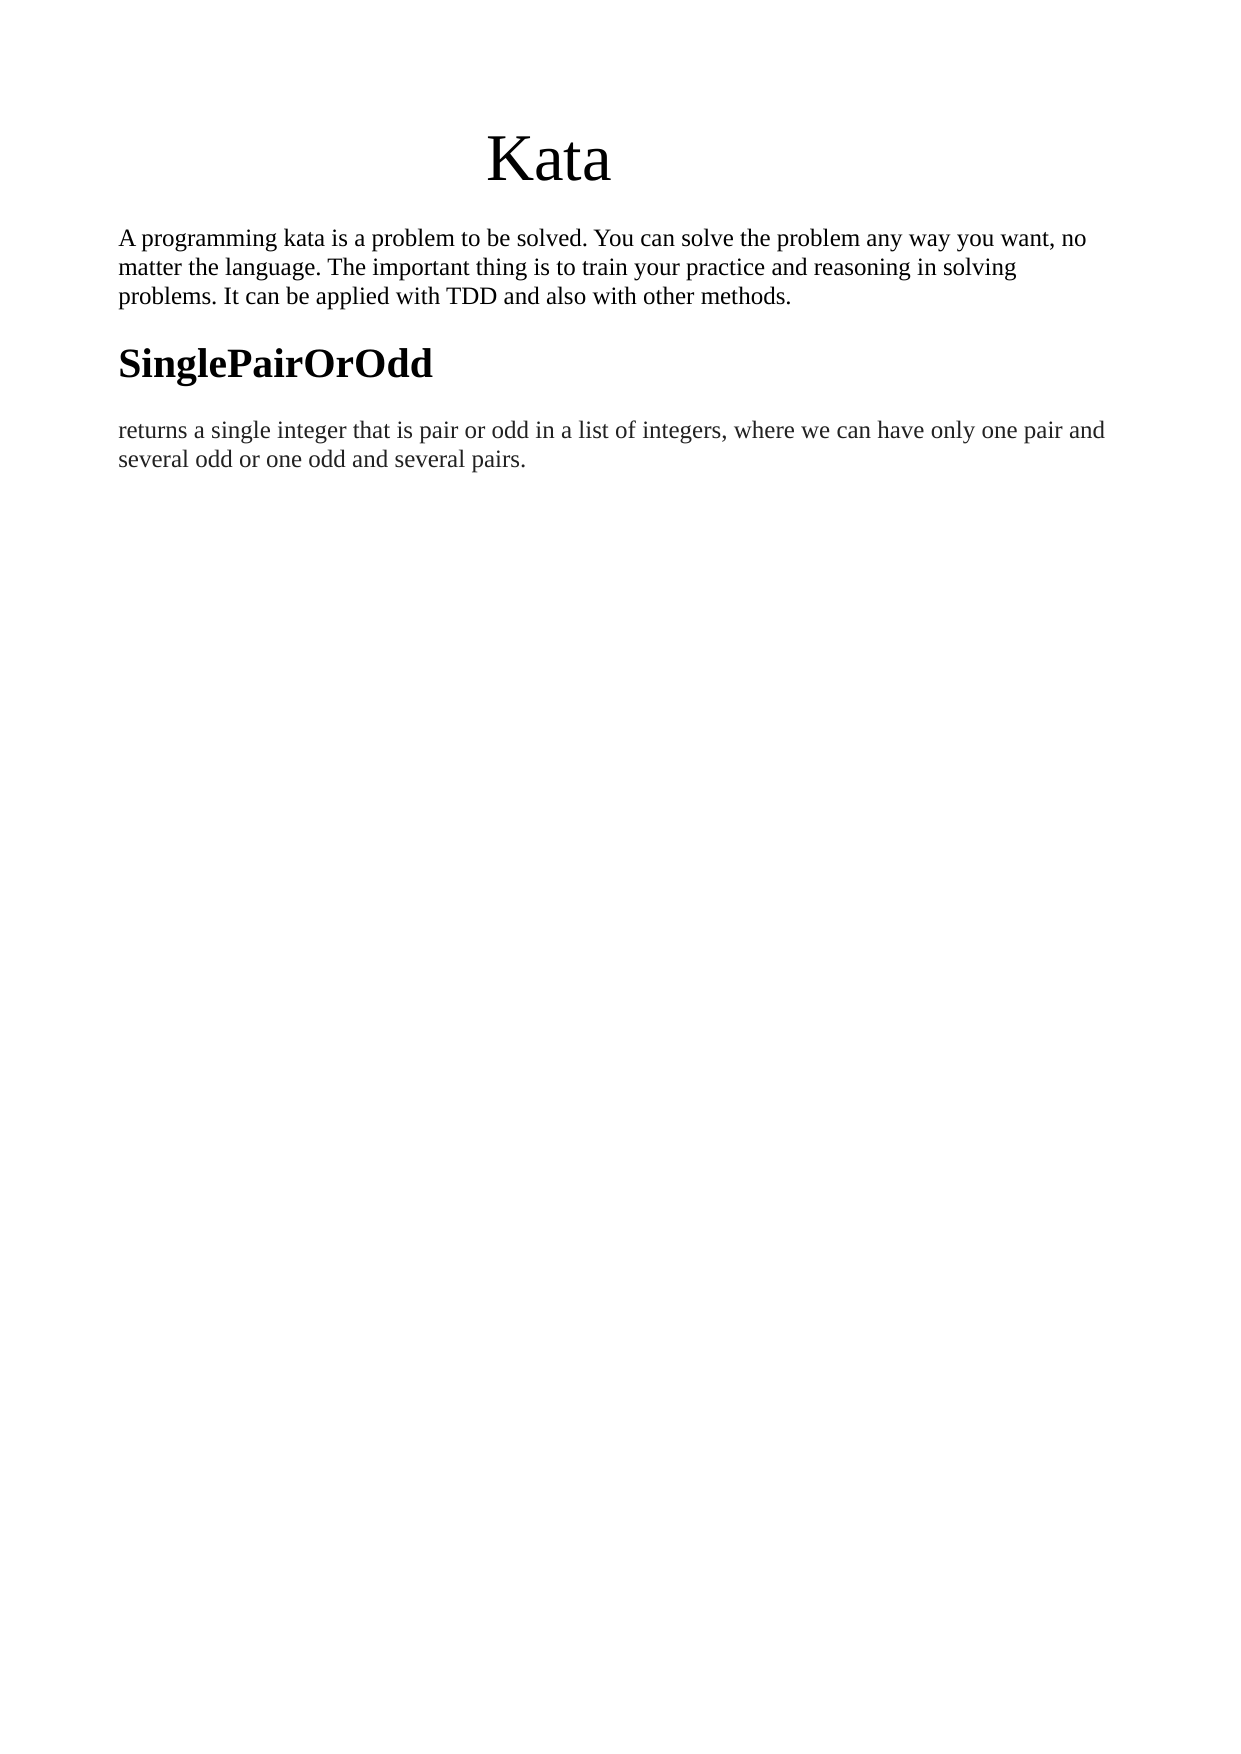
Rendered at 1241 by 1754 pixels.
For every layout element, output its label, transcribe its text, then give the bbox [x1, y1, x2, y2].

text returns a single integer that is pair or odd in a list of integers, where we can have only one pair and several odd or one odd and several pairs. [118, 415, 1122, 473]
text SinglePairOrOdd [118, 338, 1122, 386]
text A programming kata is a problem to be solved. You can solve the problem any way you want, no matter the language. The important thing is to train your practice and reasoning in solving problems. It can be applied with TDD and also with other methods. [118, 223, 1122, 310]
text Kata [118, 118, 1122, 195]
